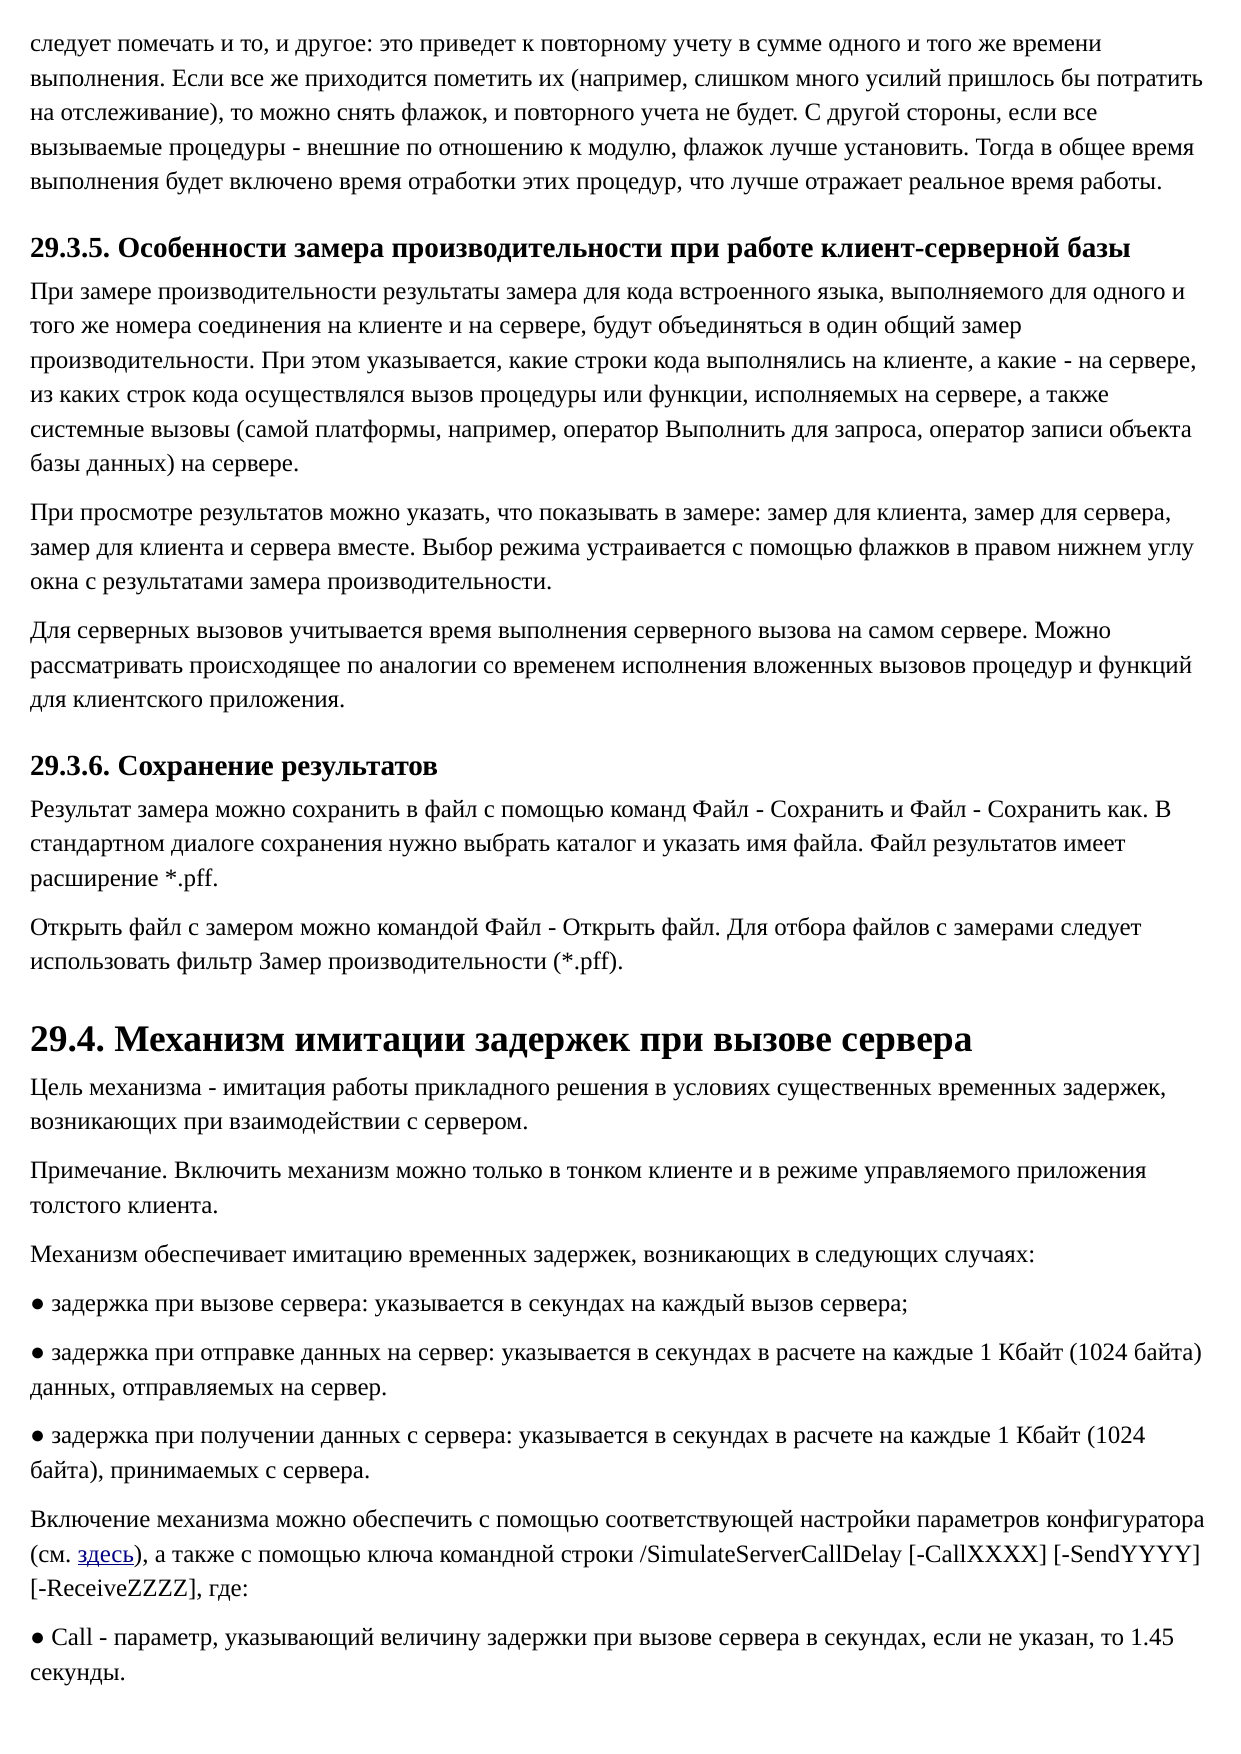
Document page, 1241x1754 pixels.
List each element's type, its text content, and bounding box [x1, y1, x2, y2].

text При замере производительности результаты замера для кода встроенного языка, выполняемого для одного и того же номера соединения на клиенте и на сервере, будут объединяться в один общий замер производительности. При этом указывается, какие строки кода выполнялись на клиенте, а какие ‑ на сервере, из каких строк кода осуществлялся вызов процедуры или функции, исполняемых на сервере, а также системные вызовы (самой платформы, например, оператор Выполнить для запроса, оператор записи объекта базы данных) на сервере. [30, 276, 1211, 477]
text Цель механизма ‑ имитация работы прикладного решения в условиях существенных временных задержек, возникающих при взаимодействии с сервером. [30, 1072, 1211, 1135]
subtitle 29.4. Механизм имитации задержек при вызове сервера [30, 1016, 1211, 1059]
text ● Call ‑ параметр, указывающий величину задержки при вызове сервера в секундах, если не указан, то 1.45 секунды. [30, 1622, 1211, 1685]
text ● задержка при получении данных с сервера: указывается в секундах в расчете на каждые 1 Кбайт (1024 байта), принимаемых с сервера. [30, 1421, 1211, 1484]
text При просмотре результатов можно указать, что показывать в замере: замер для клиента, замер для сервера, замер для клиента и сервера вместе. Выбор режима устраивается с помощью флажков в правом нижнем углу окна с результатами замера производительности. [30, 497, 1211, 595]
text ● задержка при отправке данных на сервер: указывается в секундах в расчете на каждые 1 Кбайт (1024 байта) данных, отправляемых на сервер. [30, 1337, 1211, 1400]
text Результат замера можно сохранить в файл с помощью команд Файл ‑ Сохранить и Файл ‑ Сохранить как. В стандартном диалоге сохранения нужно выбрать каталог и указать имя файла. Файл результатов имеет расширение *.pff. [30, 794, 1211, 892]
text Примечание. Включить механизм можно только в тонком клиенте и в режиме управляемого приложения толстого клиента. [30, 1155, 1211, 1219]
text Открыть файл с замером можно командой Файл ‑ Открыть файл. Для отбора файлов с замерами следует использовать фильтр Замер производительности (*.pff). [30, 912, 1211, 975]
text Механизм обеспечивает имитацию временных задержек, возникающих в следующих случаях: [30, 1239, 1211, 1268]
text Включение механизма можно обеспечить с помощью соответствующей настройки параметров конфигуратора (см. здесь), а также с помощью ключа командной строки /SimulateServerCallDelay [-CallXXXX] [-SendYYYY] [-ReceiveZZZZ], где: [30, 1504, 1211, 1602]
subtitle 29.3.5. Особенности замера производительности при работе клиент-серверной базы [30, 230, 1211, 263]
subtitle 29.3.6. Сохранение результатов [30, 748, 1211, 781]
text Для серверных вызовов учитывается время выполнения серверного вызова на самом сервере. Можно рассматривать происходящее по аналогии со временем исполнения вложенных вызовов процедур и функций для клиентского приложения. [30, 615, 1211, 713]
text ● задержка при вызове сервера: указывается в секундах на каждый вызов сервера; [30, 1288, 1211, 1317]
text следует помечать и то, и другое: это приведет к повторному учету в сумме одного и того же времени выполнения. Если все же приходится пометить их (например, слишком много усилий пришлось бы потратить на отслеживание), то можно снять флажок, и повторного учета не будет. С другой стороны, если все вызываемые процедуры ‑ внешние по отношению к модулю, флажок лучше установить. Тогда в общее время выполнения будет включено время отработки этих процедур, что лучше отражает реальное время работы. [30, 28, 1211, 195]
